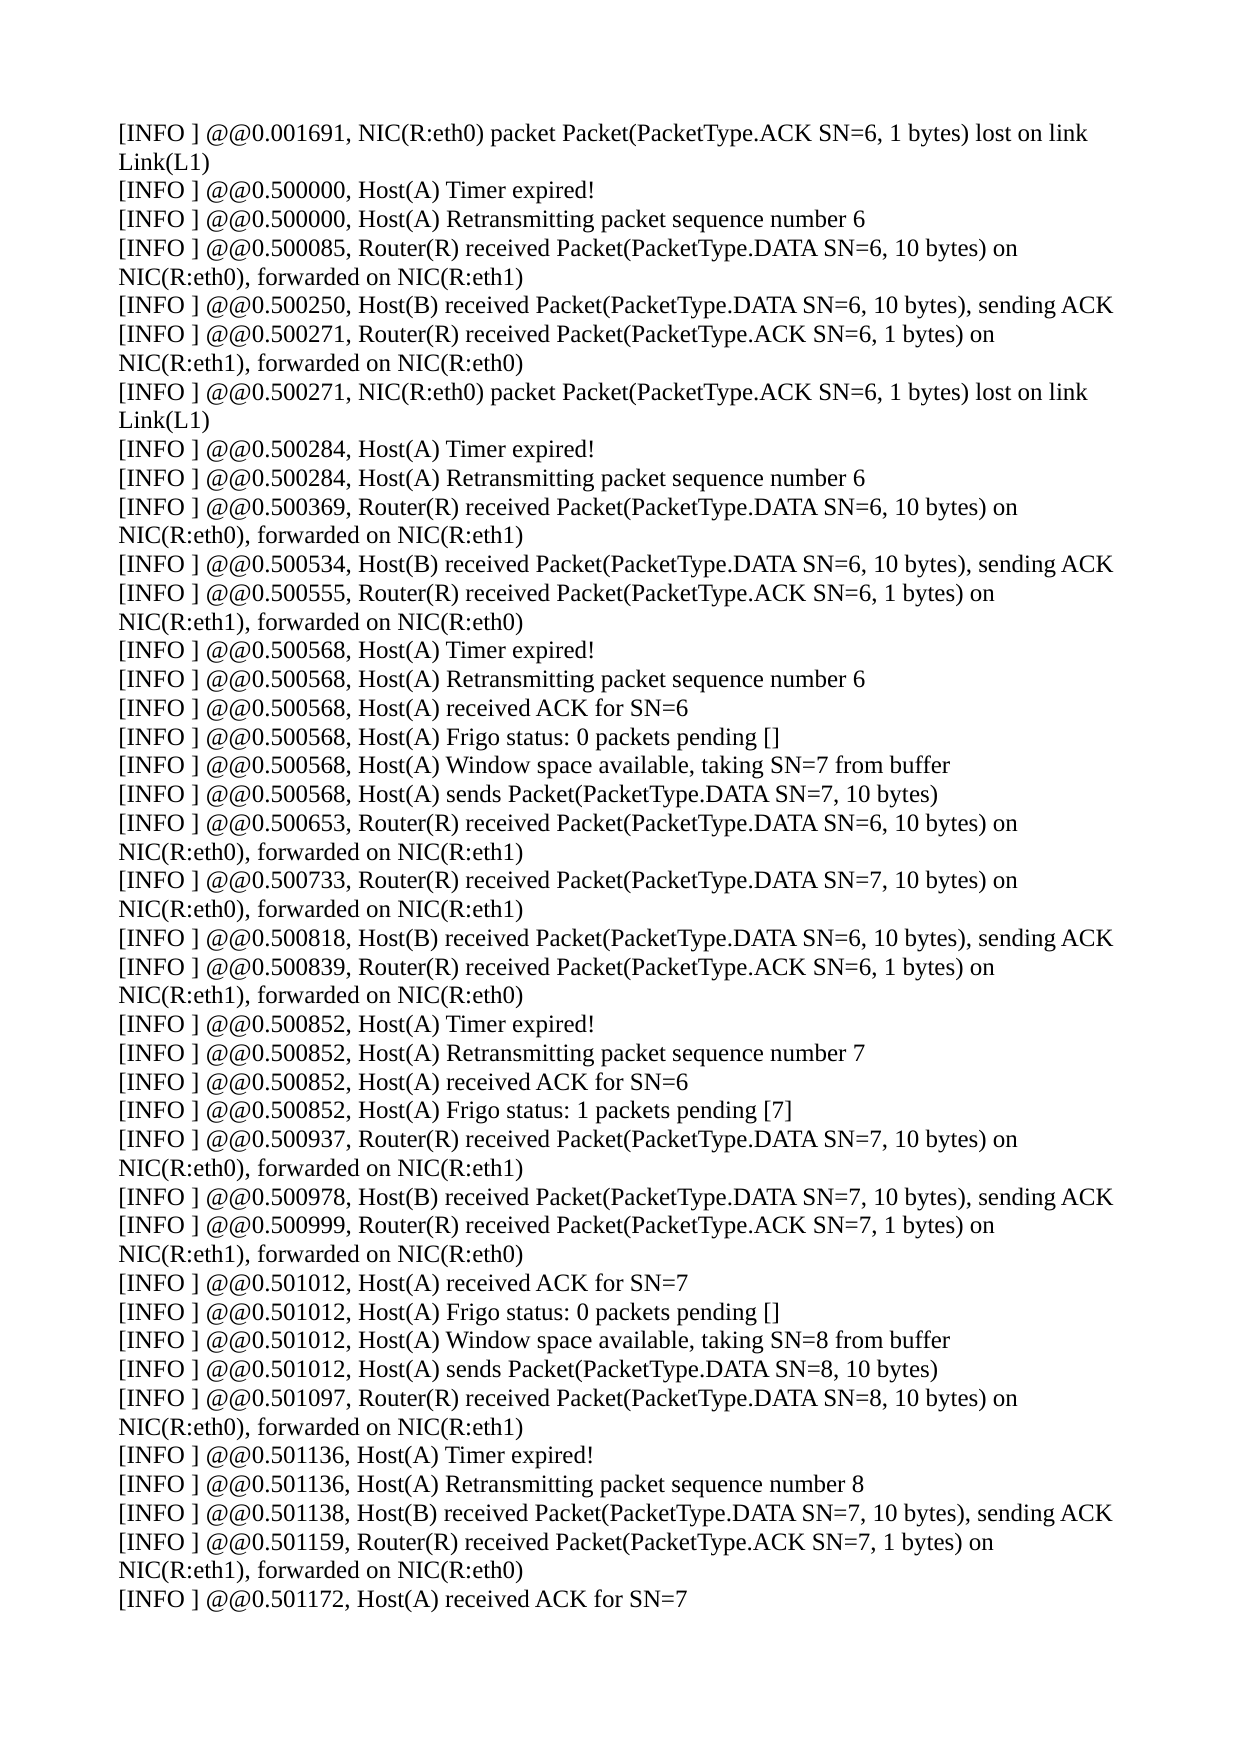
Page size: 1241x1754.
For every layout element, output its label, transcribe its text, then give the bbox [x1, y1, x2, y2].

text [INFO ] @@0.500568, Host(A) Retransmitting packet sequence number 6 [118, 664, 1122, 693]
text [INFO ] @@0.501138, Host(B) received Packet(PacketType.DATA SN=7, 10 bytes), sending ACK [118, 1498, 1122, 1527]
text [INFO ] @@0.500568, Host(A) Window space available, taking SN=7 from buffer [118, 751, 1122, 779]
text [INFO ] @@0.501012, Host(A) sends Packet(PacketType.DATA SN=8, 10 bytes) [118, 1354, 1122, 1383]
text [INFO ] @@0.501172, Host(A) received ACK for SN=7 [118, 1584, 1122, 1613]
text [INFO ] @@0.500733, Router(R) received Packet(PacketType.DATA SN=7, 10 bytes) on NIC(R:eth0), forwarded on NIC(R:eth1) [118, 866, 1122, 923]
text [INFO ] @@0.500284, Host(A) Timer expired! [118, 434, 1122, 463]
text [INFO ] @@0.500568, Host(A) received ACK for SN=6 [118, 693, 1122, 722]
text [INFO ] @@0.501012, Host(A) received ACK for SN=7 [118, 1268, 1122, 1297]
text [INFO ] @@0.500568, Host(A) sends Packet(PacketType.DATA SN=7, 10 bytes) [118, 779, 1122, 808]
text [INFO ] @@0.500534, Host(B) received Packet(PacketType.DATA SN=6, 10 bytes), sending ACK [118, 549, 1122, 578]
text [INFO ] @@0.500000, Host(A) Retransmitting packet sequence number 6 [118, 204, 1122, 233]
text [INFO ] @@0.500568, Host(A) Frigo status: 0 packets pending [] [118, 722, 1122, 751]
text [INFO ] @@0.501012, Host(A) Frigo status: 0 packets pending [] [118, 1297, 1122, 1326]
text [INFO ] @@0.500852, Host(A) received ACK for SN=6 [118, 1067, 1122, 1096]
text [INFO ] @@0.500937, Router(R) received Packet(PacketType.DATA SN=7, 10 bytes) on NIC(R:eth0), forwarded on NIC(R:eth1) [118, 1124, 1122, 1182]
text [INFO ] @@0.500000, Host(A) Timer expired! [118, 176, 1122, 204]
text [INFO ] @@0.500555, Router(R) received Packet(PacketType.ACK SN=6, 1 bytes) on NIC(R:eth1), forwarded on NIC(R:eth0) [118, 578, 1122, 636]
text [INFO ] @@0.500250, Host(B) received Packet(PacketType.DATA SN=6, 10 bytes), sending ACK [118, 291, 1122, 319]
text [INFO ] @@0.500852, Host(A) Timer expired! [118, 1009, 1122, 1038]
text [INFO ] @@0.500839, Router(R) received Packet(PacketType.ACK SN=6, 1 bytes) on NIC(R:eth1), forwarded on NIC(R:eth0) [118, 952, 1122, 1009]
text [INFO ] @@0.501136, Host(A) Timer expired! [118, 1441, 1122, 1469]
text [INFO ] @@0.501136, Host(A) Retransmitting packet sequence number 8 [118, 1469, 1122, 1498]
text [INFO ] @@0.500568, Host(A) Timer expired! [118, 636, 1122, 664]
text [INFO ] @@0.501012, Host(A) Window space available, taking SN=8 from buffer [118, 1326, 1122, 1354]
text [INFO ] @@0.500271, NIC(R:eth0) packet Packet(PacketType.ACK SN=6, 1 bytes) lost on link Link(L1) [118, 377, 1122, 434]
text [INFO ] @@0.500653, Router(R) received Packet(PacketType.DATA SN=6, 10 bytes) on NIC(R:eth0), forwarded on NIC(R:eth1) [118, 808, 1122, 866]
text [INFO ] @@0.500369, Router(R) received Packet(PacketType.DATA SN=6, 10 bytes) on NIC(R:eth0), forwarded on NIC(R:eth1) [118, 492, 1122, 549]
text [INFO ] @@0.501159, Router(R) received Packet(PacketType.ACK SN=7, 1 bytes) on NIC(R:eth1), forwarded on NIC(R:eth0) [118, 1527, 1122, 1584]
text [INFO ] @@0.500818, Host(B) received Packet(PacketType.DATA SN=6, 10 bytes), sending ACK [118, 923, 1122, 952]
text [INFO ] @@0.001691, NIC(R:eth0) packet Packet(PacketType.ACK SN=6, 1 bytes) lost on link Link(L1) [118, 118, 1122, 176]
text [INFO ] @@0.500852, Host(A) Frigo status: 1 packets pending [7] [118, 1096, 1122, 1124]
text [INFO ] @@0.500284, Host(A) Retransmitting packet sequence number 6 [118, 463, 1122, 492]
text [INFO ] @@0.500271, Router(R) received Packet(PacketType.ACK SN=6, 1 bytes) on NIC(R:eth1), forwarded on NIC(R:eth0) [118, 319, 1122, 377]
text [INFO ] @@0.500852, Host(A) Retransmitting packet sequence number 7 [118, 1038, 1122, 1067]
text [INFO ] @@0.500999, Router(R) received Packet(PacketType.ACK SN=7, 1 bytes) on NIC(R:eth1), forwarded on NIC(R:eth0) [118, 1211, 1122, 1268]
text [INFO ] @@0.500978, Host(B) received Packet(PacketType.DATA SN=7, 10 bytes), sending ACK [118, 1182, 1122, 1211]
text [INFO ] @@0.500085, Router(R) received Packet(PacketType.DATA SN=6, 10 bytes) on NIC(R:eth0), forwarded on NIC(R:eth1) [118, 233, 1122, 291]
text [INFO ] @@0.501097, Router(R) received Packet(PacketType.DATA SN=8, 10 bytes) on NIC(R:eth0), forwarded on NIC(R:eth1) [118, 1383, 1122, 1441]
